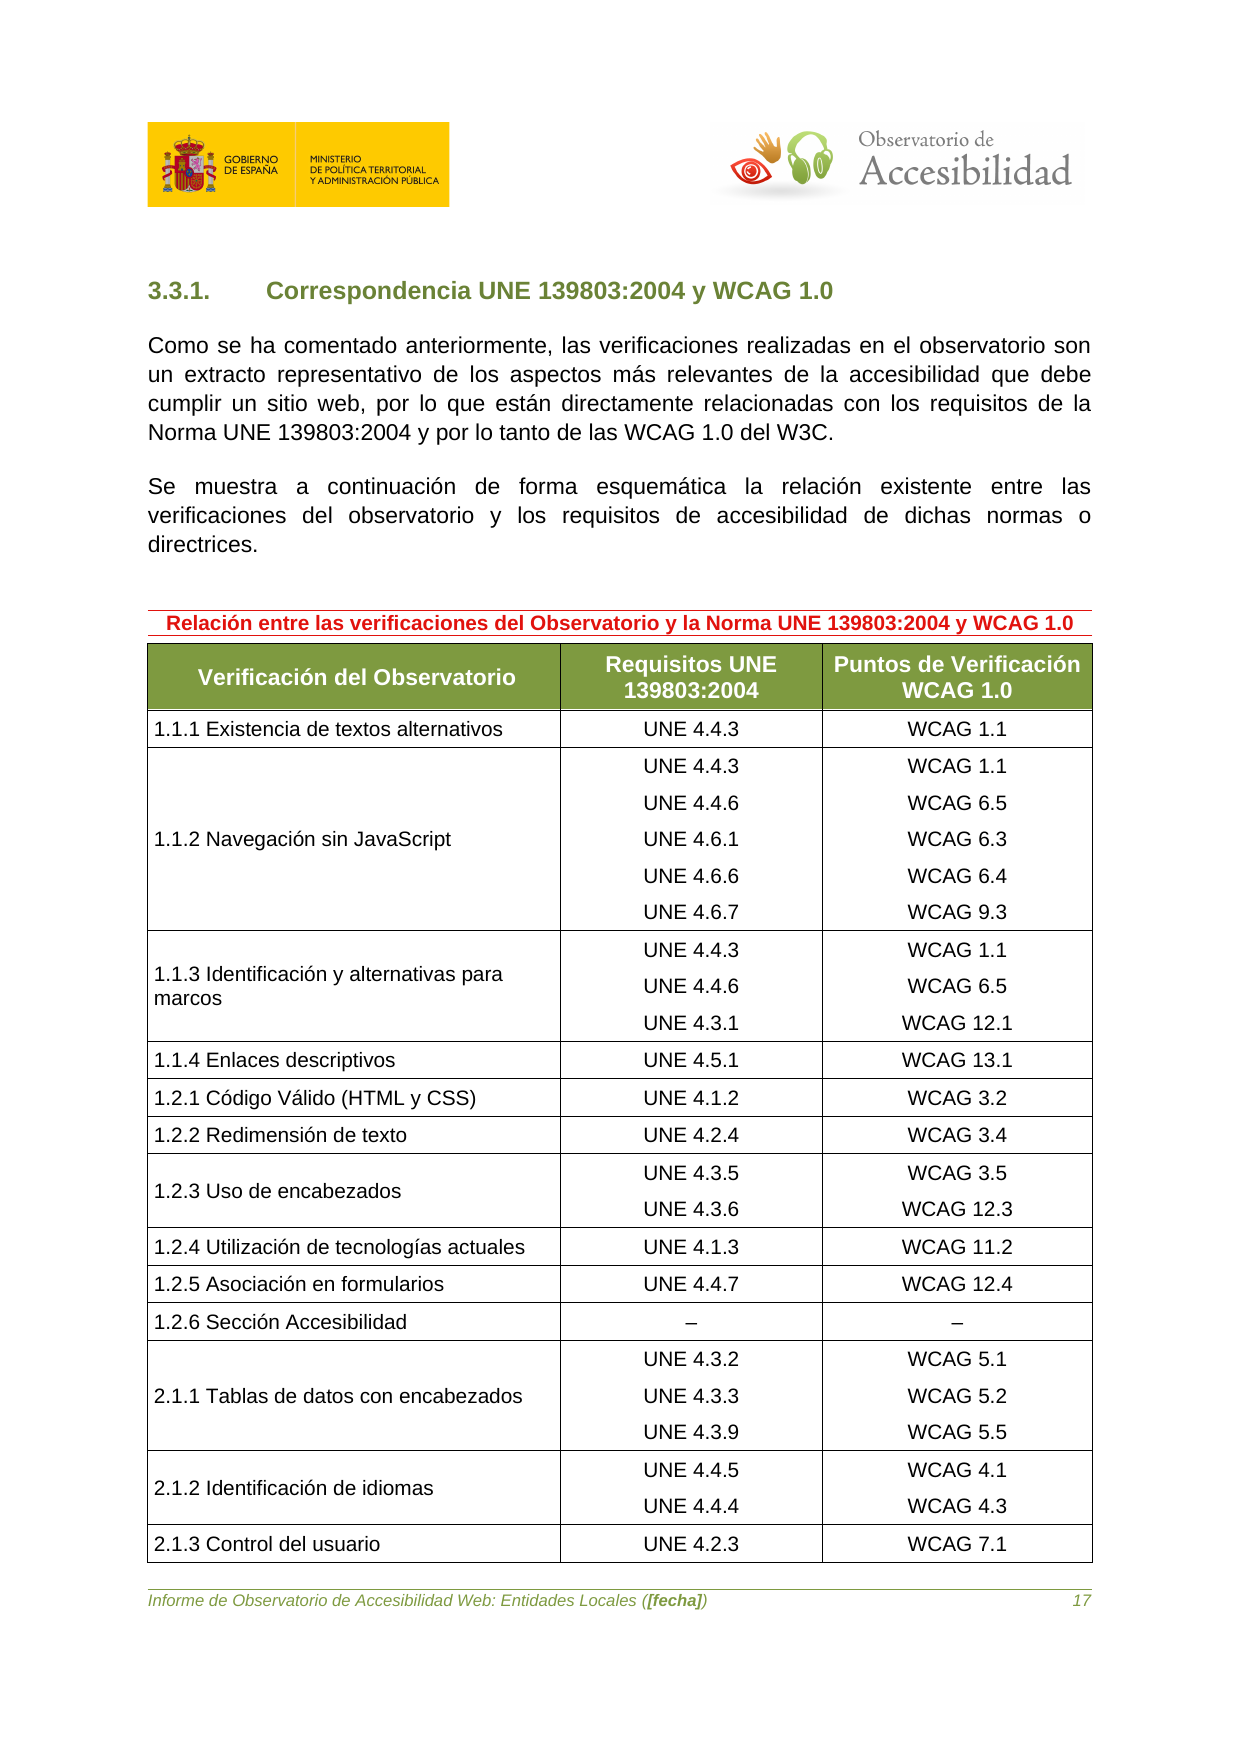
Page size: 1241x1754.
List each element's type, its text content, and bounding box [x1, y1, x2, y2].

table_cell WCAG 1.1 WCAG 6.5 WCAG 12.1 [823, 931, 1092, 1041]
table_cell UNE 4.5.1 [561, 1042, 822, 1078]
list Correspondencia UNE 139803:2004 y WCAG 1.0 [148, 276, 1092, 304]
table_cell 1.2.3 Uso de encabezados [148, 1154, 560, 1227]
table_cell WCAG 1.1 [823, 711, 1092, 747]
table_cell WCAG 11.2 [823, 1228, 1092, 1265]
table_cell WCAG 4.1 WCAG 4.3 [823, 1451, 1092, 1524]
table_cell WCAG 13.1 [823, 1042, 1092, 1078]
table_cell 1.1.4 Enlaces descriptivos [148, 1042, 560, 1078]
table_cell 2.1.1 Tablas de datos con encabezados [148, 1341, 560, 1450]
table_cell WCAG 3.2 [823, 1079, 1092, 1116]
table_cell 2.1.2 Identificación de idiomas [148, 1451, 560, 1524]
table_cell – [561, 1303, 822, 1340]
table_header Verificación del Observatorio [148, 644, 560, 709]
table_cell UNE 4.1.2 [561, 1079, 822, 1116]
table_cell UNE 4.3.2 UNE 4.3.3 UNE 4.3.9 [561, 1341, 822, 1450]
table_cell UNE 4.4.3 UNE 4.4.6 UNE 4.3.1 [561, 931, 822, 1041]
text Se muestra a continuación de forma esquemática la relación existente entre las verificaciones del observatorio y los requisitos de accesibilidad de dichas normas o directrices. [148, 473, 1092, 557]
table_cell WCAG 1.1 WCAG 6.5 WCAG 6.3 WCAG 6.4 WCAG 9.3 [823, 748, 1092, 930]
table_cell 1.2.1 Código Válido (HTML y CSS) [148, 1079, 560, 1116]
table_cell UNE 4.4.5 UNE 4.4.4 [561, 1451, 822, 1524]
table_cell 1.2.5 Asociación en formularios [148, 1266, 560, 1302]
table_cell UNE 4.2.4 [561, 1117, 822, 1153]
table_cell WCAG 3.5 WCAG 12.3 [823, 1154, 1092, 1227]
table_cell 1.1.3 Identificación y alternativas para marcos [148, 931, 560, 1041]
table_cell 1.2.2 Redimensión de texto [148, 1117, 560, 1153]
table_cell UNE 4.2.3 [561, 1525, 822, 1562]
text Relación entre las verificaciones del Observatorio y la Norma UNE 139803:2004 y WCAG 1.0 [148, 611, 1092, 635]
table_cell UNE 4.1.3 [561, 1228, 822, 1265]
table_cell 2.1.3 Control del usuario [148, 1525, 560, 1562]
table_cell UNE 4.4.7 [561, 1266, 822, 1302]
text Como se ha comentado anteriormente, las verificaciones realizadas en el observatorio son un extracto representativo de los aspectos más relevantes de la accesibilidad que debe cumplir un sitio web, por lo que están directamente relacionadas con los requisitos de la Norma UNE 139803:2004 y por lo tanto de las WCAG 1.0 del W3C. [148, 332, 1092, 446]
table_cell WCAG 12.4 [823, 1266, 1092, 1302]
table_header Puntos de Verificación WCAG 1.0 [823, 644, 1092, 709]
table_cell UNE 4.3.5 UNE 4.3.6 [561, 1154, 822, 1227]
table_cell UNE 4.4.3 [561, 711, 822, 747]
table_header Requisitos UNE 139803:2004 [561, 644, 822, 709]
table_cell 1.1.1 Existencia de textos alternativos [148, 711, 560, 747]
table_cell WCAG 5.1 WCAG 5.2 WCAG 5.5 [823, 1341, 1092, 1450]
table_cell 1.2.6 Sección Accesibilidad [148, 1303, 560, 1340]
table_cell 1.1.2 Navegación sin JavaScript [148, 748, 560, 930]
table_cell UNE 4.4.3 UNE 4.4.6 UNE 4.6.1 UNE 4.6.6 UNE 4.6.7 [561, 748, 822, 930]
table_cell 1.2.4 Utilización de tecnologías actuales [148, 1228, 560, 1265]
table_cell WCAG 3.4 [823, 1117, 1092, 1153]
table_cell WCAG 7.1 [823, 1525, 1092, 1562]
table_cell – [823, 1303, 1092, 1340]
